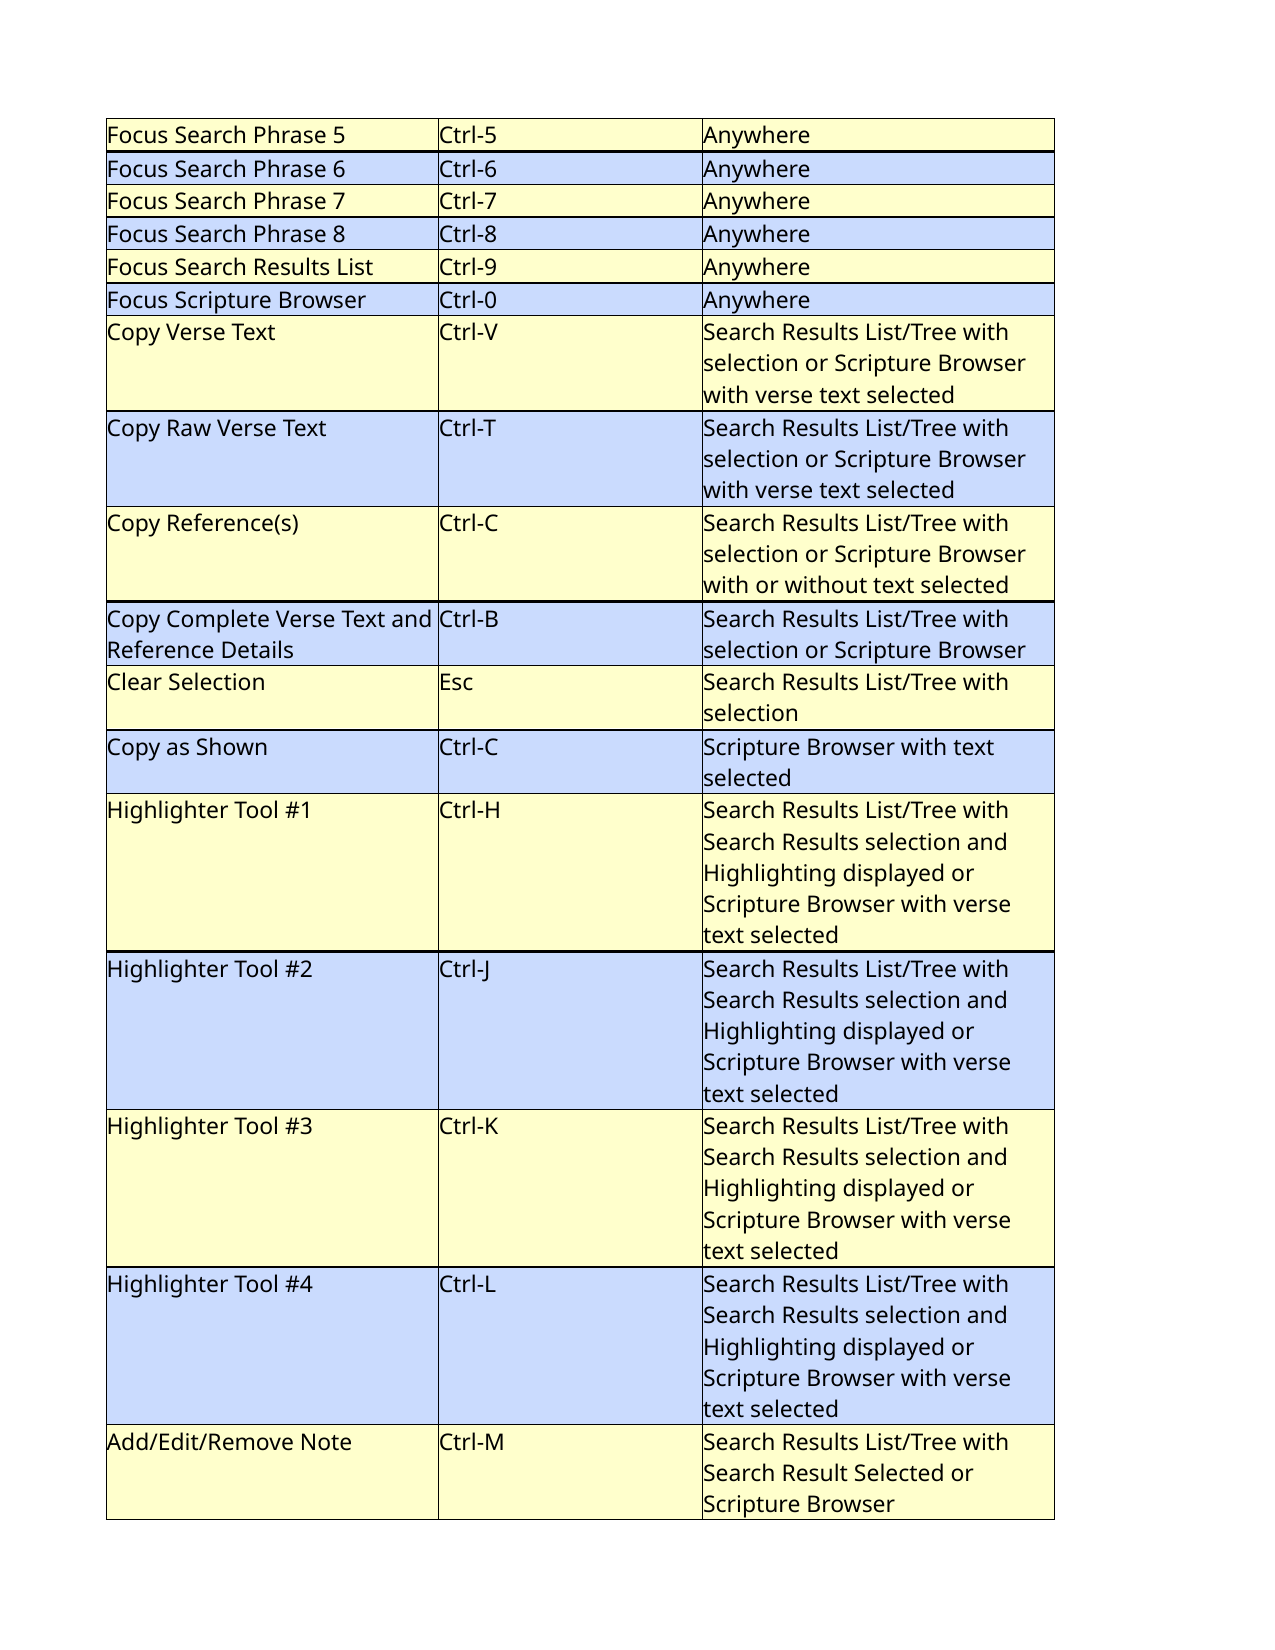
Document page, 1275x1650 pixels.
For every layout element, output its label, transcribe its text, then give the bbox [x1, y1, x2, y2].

table_cell Anywhere [703, 250, 1054, 282]
table_cell Highlighter Tool #4 [107, 1268, 438, 1424]
table_cell Search Results List/Tree with selection or Scripture Browser with verse text selected [703, 412, 1054, 506]
table_cell Ctrl-H [439, 794, 702, 950]
table_cell Ctrl-K [439, 1110, 702, 1266]
table_cell Focus Search Results List [107, 250, 438, 282]
table_cell Search Results List/Tree with Search Results selection and Highlighting displayed or Scripture Browser with verse text selected [703, 953, 1054, 1109]
table_cell Ctrl-C [439, 731, 702, 793]
table_cell Copy Reference(s) [107, 507, 438, 600]
table_cell Search Results List/Tree with selection or Scripture Browser with verse text selected [703, 316, 1054, 410]
table_cell Scripture Browser with text selected [703, 731, 1054, 793]
table_cell Search Results List/Tree with selection or Scripture Browser with or without text selected [703, 507, 1054, 600]
table_cell Anywhere [703, 153, 1054, 184]
table_cell Anywhere [703, 284, 1054, 315]
table_cell Anywhere [703, 185, 1054, 216]
table_cell Ctrl-T [439, 412, 702, 506]
table_cell Highlighter Tool #1 [107, 794, 438, 950]
table_cell Clear Selection [107, 666, 438, 728]
table_cell Copy Complete Verse Text and Reference Details [107, 603, 438, 665]
table_cell Ctrl-0 [439, 284, 702, 315]
table_cell Ctrl-B [439, 603, 702, 665]
table_cell Ctrl-6 [439, 153, 702, 184]
table_cell Copy as Shown [107, 731, 438, 793]
table_cell Highlighter Tool #2 [107, 953, 438, 1109]
table_cell Search Results List/Tree with Search Results selection and Highlighting displayed or Scripture Browser with verse text selected [703, 1268, 1054, 1424]
table_cell Focus Search Phrase 5 [107, 119, 438, 150]
table_cell Search Results List/Tree with Search Result Selected or Scripture Browser [703, 1425, 1054, 1519]
table_cell Search Results List/Tree with selection [703, 666, 1054, 728]
table_cell Ctrl-C [439, 507, 702, 600]
table_cell Esc [439, 666, 702, 728]
table_cell Ctrl-8 [439, 218, 702, 249]
table_cell Ctrl-7 [439, 185, 702, 216]
table_cell Focus Search Phrase 8 [107, 218, 438, 249]
table_cell Ctrl-L [439, 1268, 702, 1424]
table_cell Add/Edit/Remove Note [107, 1425, 438, 1519]
table_cell Ctrl-5 [439, 119, 702, 150]
table_cell Focus Scripture Browser [107, 284, 438, 315]
table_cell Search Results List/Tree with Search Results selection and Highlighting displayed or Scripture Browser with verse text selected [703, 794, 1054, 950]
table_cell Ctrl-9 [439, 250, 702, 282]
table_cell Focus Search Phrase 6 [107, 153, 438, 184]
table_cell Highlighter Tool #3 [107, 1110, 438, 1266]
table_cell Ctrl-V [439, 316, 702, 410]
table_cell Anywhere [703, 119, 1054, 150]
table_cell Anywhere [703, 218, 1054, 249]
table_cell Ctrl-J [439, 953, 702, 1109]
table_cell Focus Search Phrase 7 [107, 185, 438, 216]
table_cell Ctrl-M [439, 1425, 702, 1519]
table_cell Search Results List/Tree with selection or Scripture Browser [703, 603, 1054, 665]
table_cell Search Results List/Tree with Search Results selection and Highlighting displayed or Scripture Browser with verse text selected [703, 1110, 1054, 1266]
table_cell Copy Verse Text [107, 316, 438, 410]
table_cell Copy Raw Verse Text [107, 412, 438, 506]
